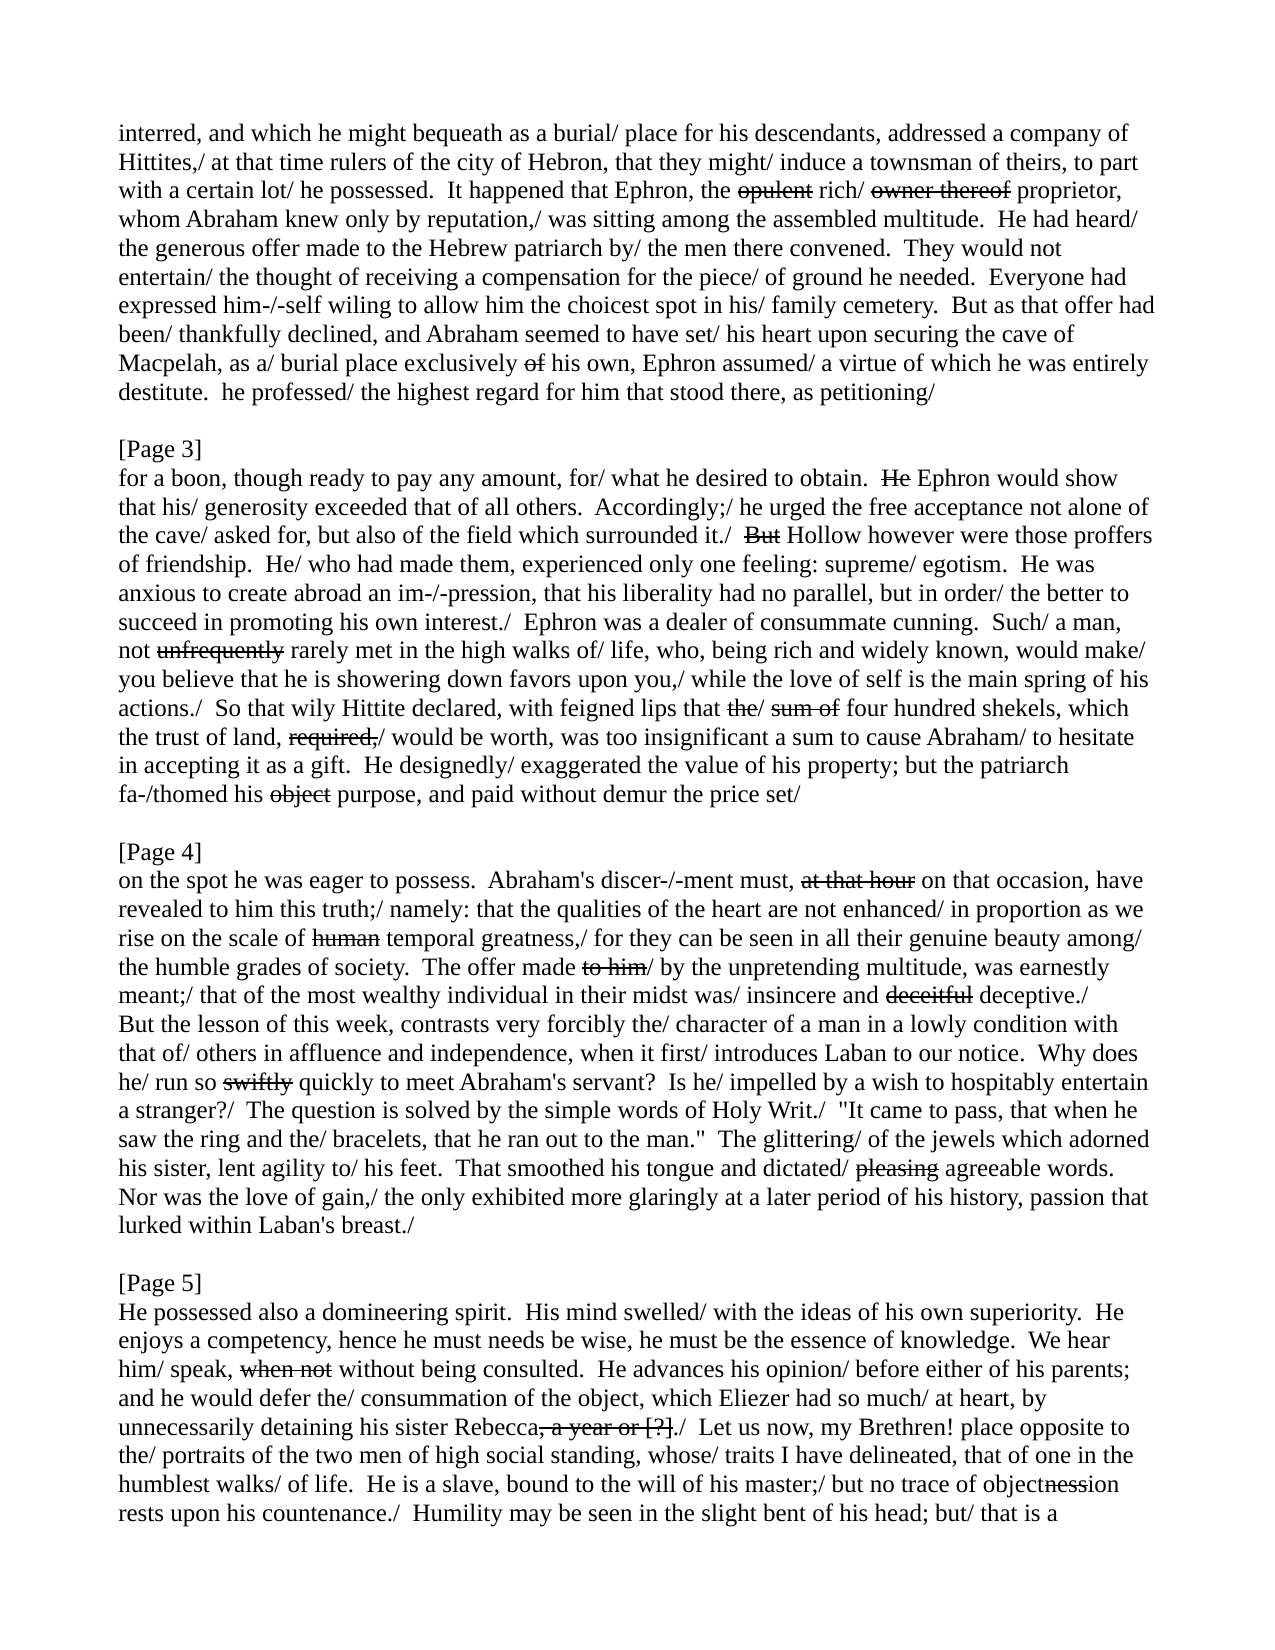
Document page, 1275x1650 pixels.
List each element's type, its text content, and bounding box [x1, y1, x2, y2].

text for a boon, though ready to pay any amount, for/ what he desired to obtain. He Ephron would show that his/ generosity exceeded that of all others. Accordingly;/ he urged the free acceptance not alone of the cave/ asked for, but also of the field which surrounded it./ But Hollow however were those proffers of friendship. He/ who had made them, experienced only one feeling: supreme/ egotism. He was anxious to create abroad an im-/-pression, that his liberality had no parallel, but in order/ the better to succeed in promoting his own interest./ Ephron was a dealer of consummate cunning. Such/ a man, not unfrequently rarely met in the high walks of/ life, who, being rich and widely known, would make/ you believe that he is showering down favors upon you,/ while the love of self is the main spring of his actions./ So that wily Hittite declared, with feigned lips that the/ sum of four hundred shekels, which the trust of land, required,/ would be worth, was too insignificant a sum to cause Abraham/ to hesitate in accepting it as a gift. He designedly/ exaggerated the value of his property; but the patriarch fa-/thomed his object purpose, and paid without demur the price set/ [118, 463, 1157, 808]
text [Page 5] [118, 1268, 1157, 1297]
text interred, and which he might bequeath as a burial/ place for his descendants, addressed a company of Hittites,/ at that time rulers of the city of Hebron, that they might/ induce a townsman of theirs, to part with a certain lot/ he possessed. It happened that Ephron, the opulent rich/ owner thereof proprietor, whom Abraham knew only by reputation,/ was sitting among the assembled multitude. He had heard/ the generous offer made to the Hebrew patriarch by/ the men there convened. They would not entertain/ the thought of receiving a compensation for the piece/ of ground he needed. Everyone had expressed him-/-self wiling to allow him the choicest spot in his/ family cemetery. But as that offer had been/ thankfully declined, and Abraham seemed to have set/ his heart upon securing the cave of Macpelah, as a/ burial place exclusively of his own, Ephron assumed/ a virtue of which he was entirely destitute. he professed/ the highest regard for him that stood there, as petitioning/ [118, 118, 1157, 406]
text [Page 4] [118, 837, 1157, 866]
text on the spot he was eager to possess. Abraham's discer-/-ment must, at that hour on that occasion, have revealed to him this truth;/ namely: that the qualities of the heart are not enhanced/ in proportion as we rise on the scale of human temporal greatness,/ for they can be seen in all their genuine beauty among/ the humble grades of society. The offer made to him/ by the unpretending multitude, was earnestly meant;/ that of the most wealthy individual in their midst was/ insincere and deceitful deceptive./ [118, 866, 1157, 1009]
text He possessed also a domineering spirit. His mind swelled/ with the ideas of his own superiority. He enjoys a competency, hence he must needs be wise, he must be the essence of knowledge. We hear him/ speak, when not without being consulted. He advances his opinion/ before either of his parents; and he would defer the/ consummation of the object, which Eliezer had so much/ at heart, by unnecessarily detaining his sister Rebecca, a year or [?]./ Let us now, my Brethren! place opposite to the/ portraits of the two men of high social standing, whose/ traits I have delineated, that of one in the humblest walks/ of life. He is a slave, bound to the will of his master;/ but no trace of objectnession rests upon his countenance./ Humility may be seen in the slight bent of his head; but/ that is a [118, 1297, 1157, 1527]
text But the lesson of this week, contrasts very forcibly the/ character of a man in a lowly condition with that of/ others in affluence and independence, when it first/ introduces Laban to our notice. Why does he/ run so swiftly quickly to meet Abraham's servant? Is he/ impelled by a wish to hospitably entertain a stranger?/ The question is solved by the simple words of Holy Writ./ "It came to pass, that when he saw the ring and the/ bracelets, that he ran out to the man." The glittering/ of the jewels which adorned his sister, lent agility to/ his feet. That smoothed his tongue and dictated/ pleasing agreeable words. Nor was the love of gain,/ the only exhibited more glaringly at a later period of his history, passion that lurked within Laban's breast./ [118, 1009, 1157, 1239]
text [Page 3] [118, 434, 1157, 463]
